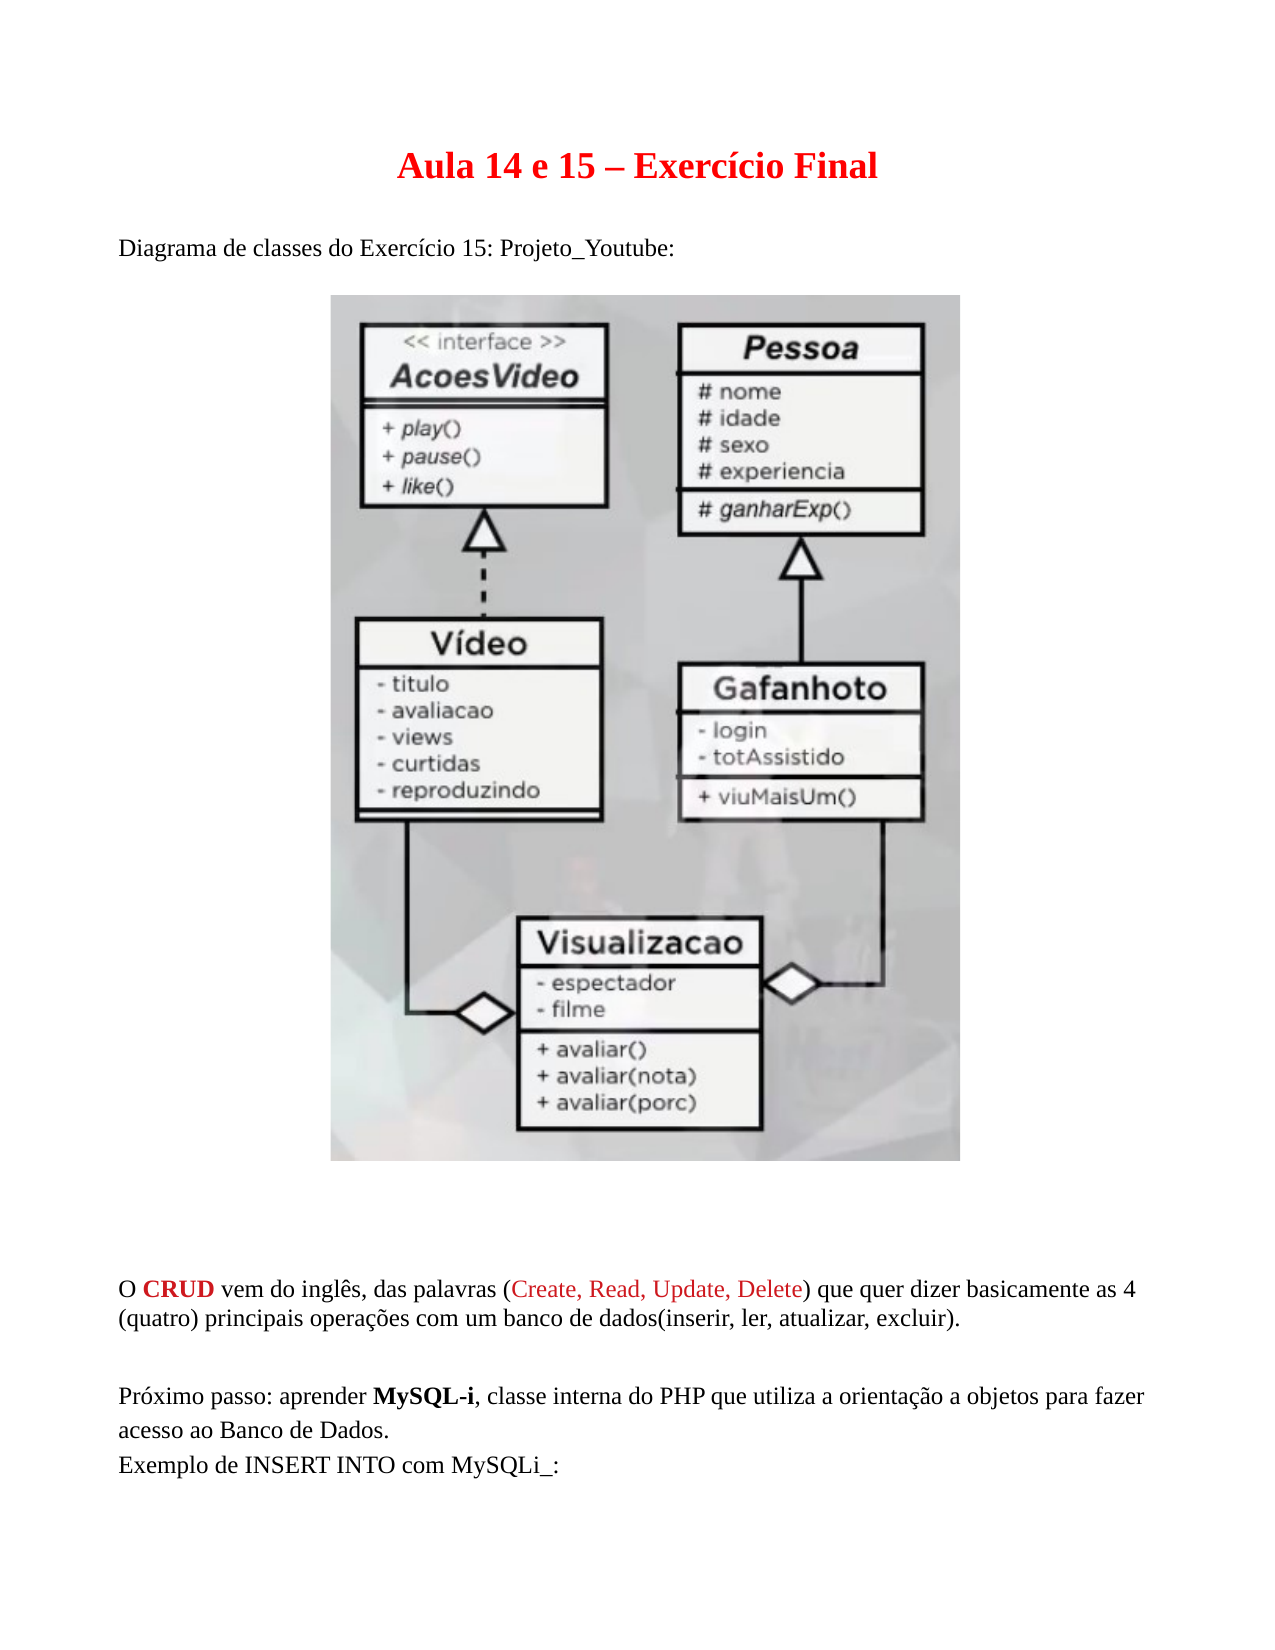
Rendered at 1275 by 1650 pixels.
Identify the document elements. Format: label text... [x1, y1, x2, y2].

subtitle Aula 14 e 15 – Exercício Final [118, 143, 1157, 187]
text O CRUD vem do inglês, das palavras (Create, Read, Update, Delete) que quer dizer basicamente as 4 (quatro) principais operações com um banco de dados(inserir, ler, atualizar, excluir). [118, 1274, 1157, 1332]
picture [330, 295, 961, 1161]
text Diagrama de classes do Exercício 15: Projeto_Youtube: [118, 233, 1157, 262]
text Próximo passo: aprender MySQL-i, classe interna do PHP que utiliza a orientação a objetos para fazer acesso ao Banco de Dados. Exemplo de INSERT INTO com MySQLi_: [118, 1381, 1157, 1479]
